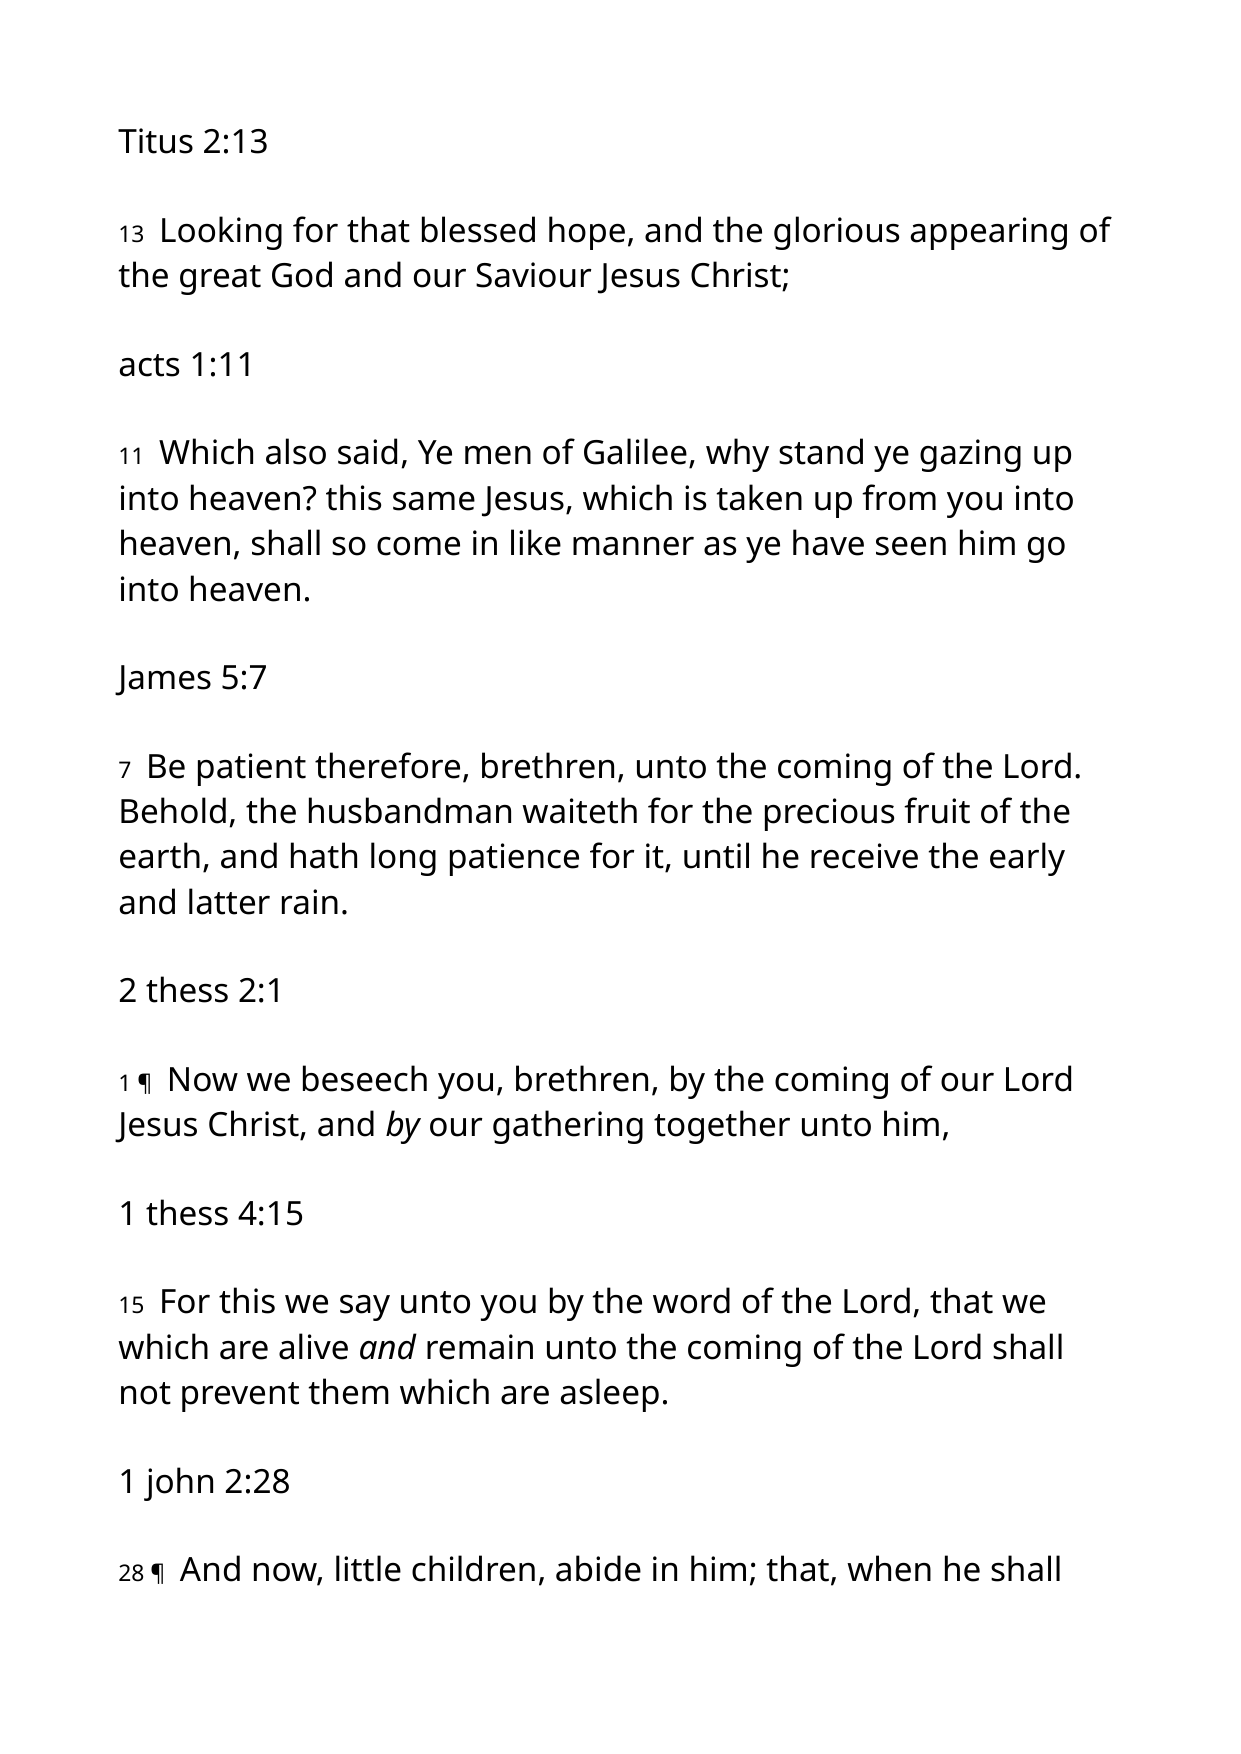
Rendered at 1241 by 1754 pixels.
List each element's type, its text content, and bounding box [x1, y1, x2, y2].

text 2 thess 2:1 [118, 967, 1122, 1013]
text Titus 2:13 [118, 118, 1122, 163]
text acts 1:11 [118, 341, 1122, 386]
text 13 Looking for that blessed hope, and the glorious appearing of the great God and our Saviour Jesus Christ; [118, 207, 1122, 297]
text 1 ¶ Now we beseech you, brethren, by the coming of our Lord Jesus Christ, and by our gathering together unto him, [118, 1056, 1122, 1147]
text 15 For this we say unto you by the word of the Lord, that we which are alive and remain unto the coming of the Lord shall not prevent them which are asleep. [118, 1278, 1122, 1414]
text 7 Be patient therefore, brethren, unto the coming of the Lord. Behold, the husbandman waiteth for the precious fruit of the earth, and hath long patience for it, until he receive the early and latter rain. [118, 742, 1122, 924]
text 1 john 2:28 [118, 1458, 1122, 1503]
text 1 thess 4:15 [118, 1190, 1122, 1235]
text 28 ¶ And now, little children, abide in him; that, when he shall [118, 1546, 1122, 1592]
text James 5:7 [118, 654, 1122, 699]
text 11 Which also said, Ye men of Galilee, why stand ye gazing up into heaven? this same Jesus, which is taken up from you into heaven, shall so come in like manner as ye have seen him go into heaven. [118, 429, 1122, 611]
